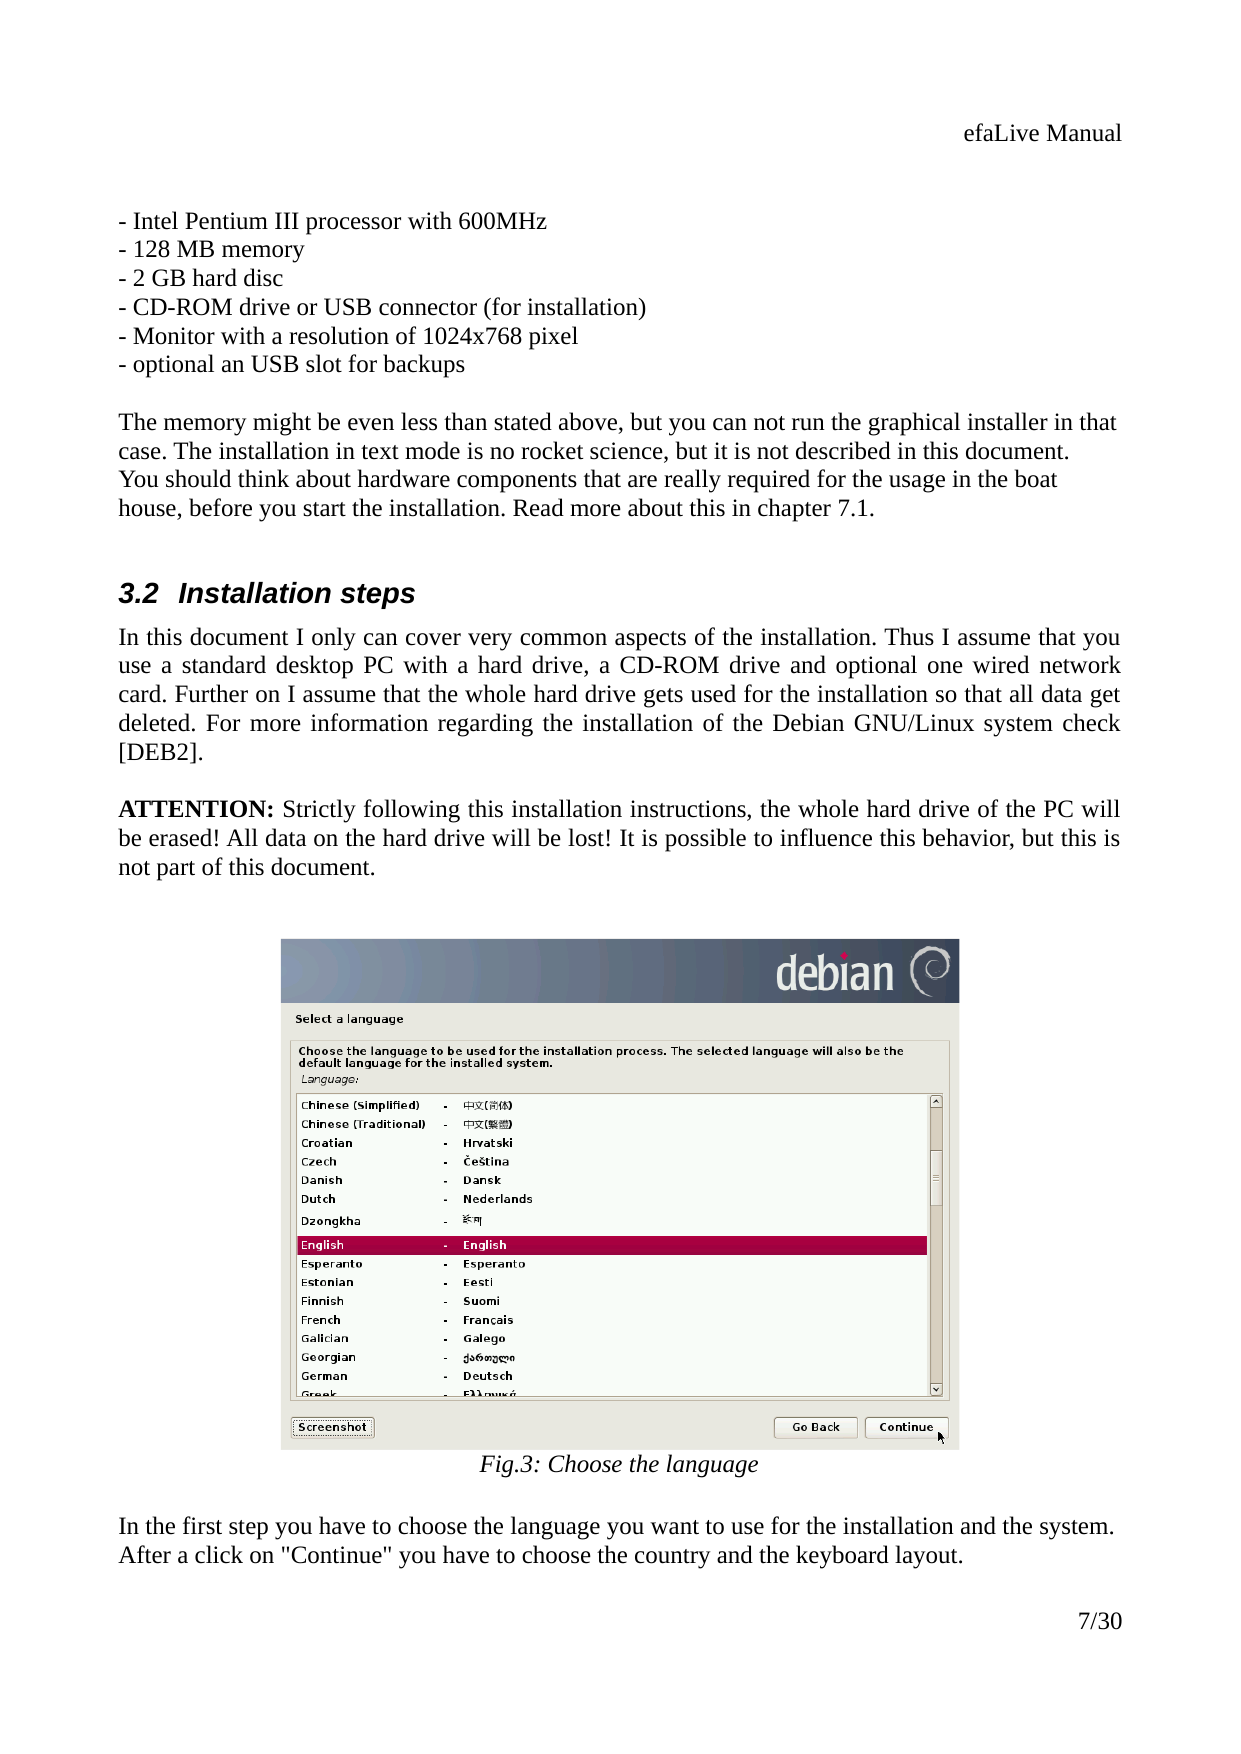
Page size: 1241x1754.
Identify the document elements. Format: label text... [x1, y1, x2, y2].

text - Monitor with a resolution of 1024x768 pixel [118, 321, 1122, 349]
text - Intel Pentium III processor with 600MHz [118, 206, 1122, 234]
text - 128 MB memory [118, 234, 1122, 263]
text The memory might be even less than stated above, but you can not run the graphical installer in that case. The installation in text mode is no rocket science, but it is not described in this document. [118, 407, 1122, 464]
text In this document I only can cover very common aspects of the installation. Thus I assume that you use a standard desktop PC with a hard drive, a CD-ROM drive and optional one wired network card. Further on I assume that the whole hard drive gets used for the installation so that all data get deleted. For more information regarding the installation of the Debian GNU/Linux system check [DEB2]. [118, 622, 1122, 766]
text You should think about hardware components that are really required for the usage in the boat house, before you start the installation. Read more about this in chapter 7.1. [118, 464, 1122, 522]
text ATTENTION: Strictly following this installation instructions, the whole hard drive of the PC will be erased! All data on the hard drive will be lost! It is possible to influence this behavior, but this is not part of this document. [118, 794, 1122, 881]
picture [280, 938, 960, 1450]
text - CD-ROM drive or USB connector (for installation) [118, 292, 1122, 321]
text In the first step you have to choose the language you want to use for the installation and the system. After a click on "Continue" you have to choose the country and the keyboard layout. [118, 1511, 1122, 1568]
subtitle Installation steps [118, 576, 1122, 609]
text Fig.3: Choose the language [281, 1450, 959, 1478]
text - optional an USB slot for backups [118, 349, 1122, 378]
text - 2 GB hard disc [118, 263, 1122, 292]
